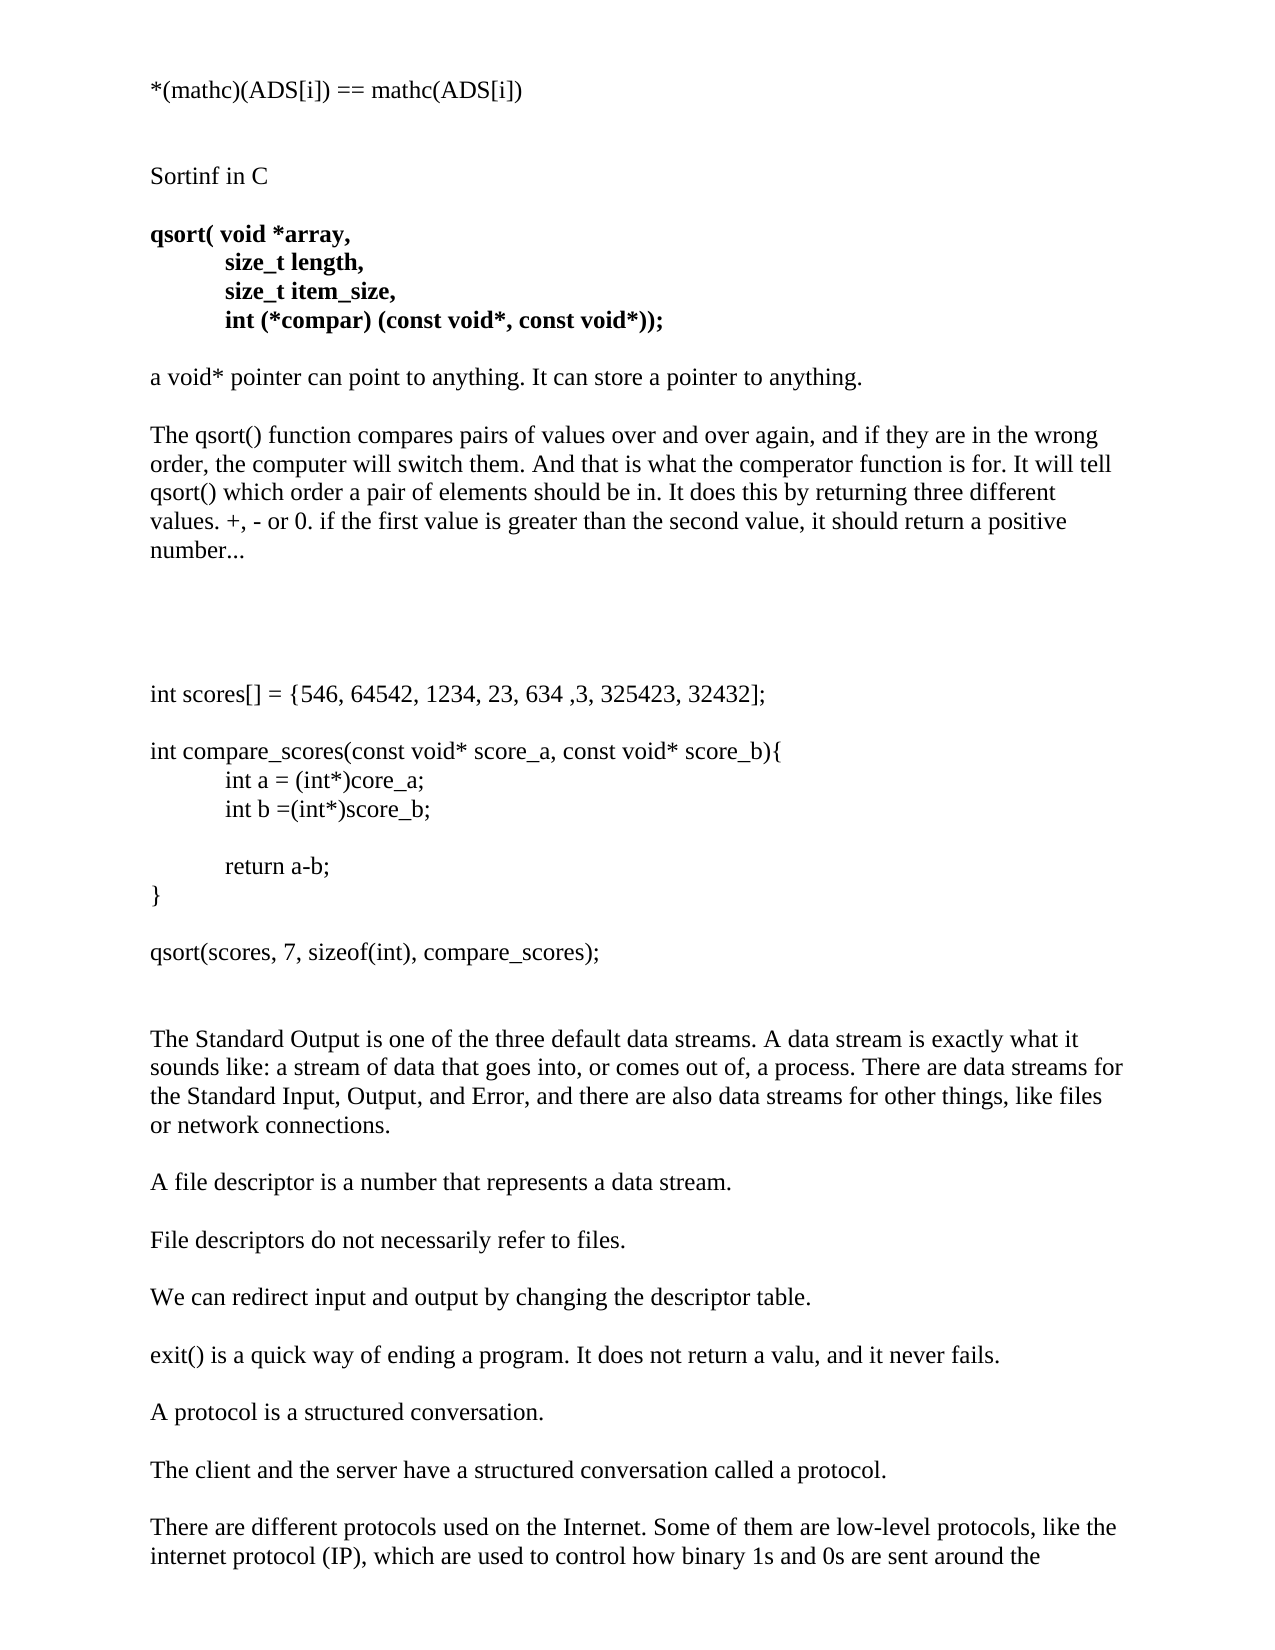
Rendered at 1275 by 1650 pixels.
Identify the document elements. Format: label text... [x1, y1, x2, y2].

text Sortinf in C [150, 161, 1125, 190]
text size_t length, [150, 247, 1125, 276]
text *(mathc)(ADS[i]) == mathc(ADS[i]) [150, 75, 1125, 104]
text The Standard Output is one of the three default data streams. A data stream is exactly what it sounds like: a stream of data that goes into, or comes out of, a process. There are data streams for the Standard Input, Output, and Error, and there are also data streams for other things, like files or network connections. [150, 1024, 1125, 1139]
text The qsort() function compares pairs of values over and over again, and if they are in the wrong order, the computer will switch them. And that is what the comperator function is for. It will tell qsort() which order a pair of elements should be in. It does this by returning three different values. +, - or 0. if the first value is greater than the second value, it should return a positive number... [150, 420, 1125, 564]
text File descriptors do not necessarily refer to files. [150, 1225, 1125, 1254]
text We can redirect input and output by changing the descriptor table. [150, 1282, 1125, 1311]
text int b =(int*)score_b; [150, 794, 1125, 822]
text a void* pointer can point to anything. It can store a pointer to anything. [150, 362, 1125, 391]
text exit() is a quick way of ending a program. It does not return a valu, and it never fails. [150, 1340, 1125, 1369]
text qsort(scores, 7, sizeof(int), compare_scores); [150, 937, 1125, 966]
text size_t item_size, [150, 276, 1125, 305]
text A file descriptor is a number that represents a data stream. [150, 1167, 1125, 1196]
text int scores[] = {546, 64542, 1234, 23, 634 ,3, 325423, 32432]; [150, 679, 1125, 707]
text int (*compar) (const void*, const void*)); [150, 305, 1125, 334]
text A protocol is a structured conversation. [150, 1397, 1125, 1426]
text return a-b; [150, 851, 1125, 880]
text There are different protocols used on the Internet. Some of them are low-level protocols, like the internet protocol (IP), which are used to control how binary 1s and 0s are sent around the [150, 1512, 1125, 1570]
text The client and the server have a structured conversation called a protocol. [150, 1455, 1125, 1484]
text qsort( void *array, [150, 219, 1125, 247]
text int compare_scores(const void* score_a, const void* score_b){ [150, 736, 1125, 765]
text int a = (int*)core_a; [150, 765, 1125, 794]
text } [150, 880, 1125, 909]
